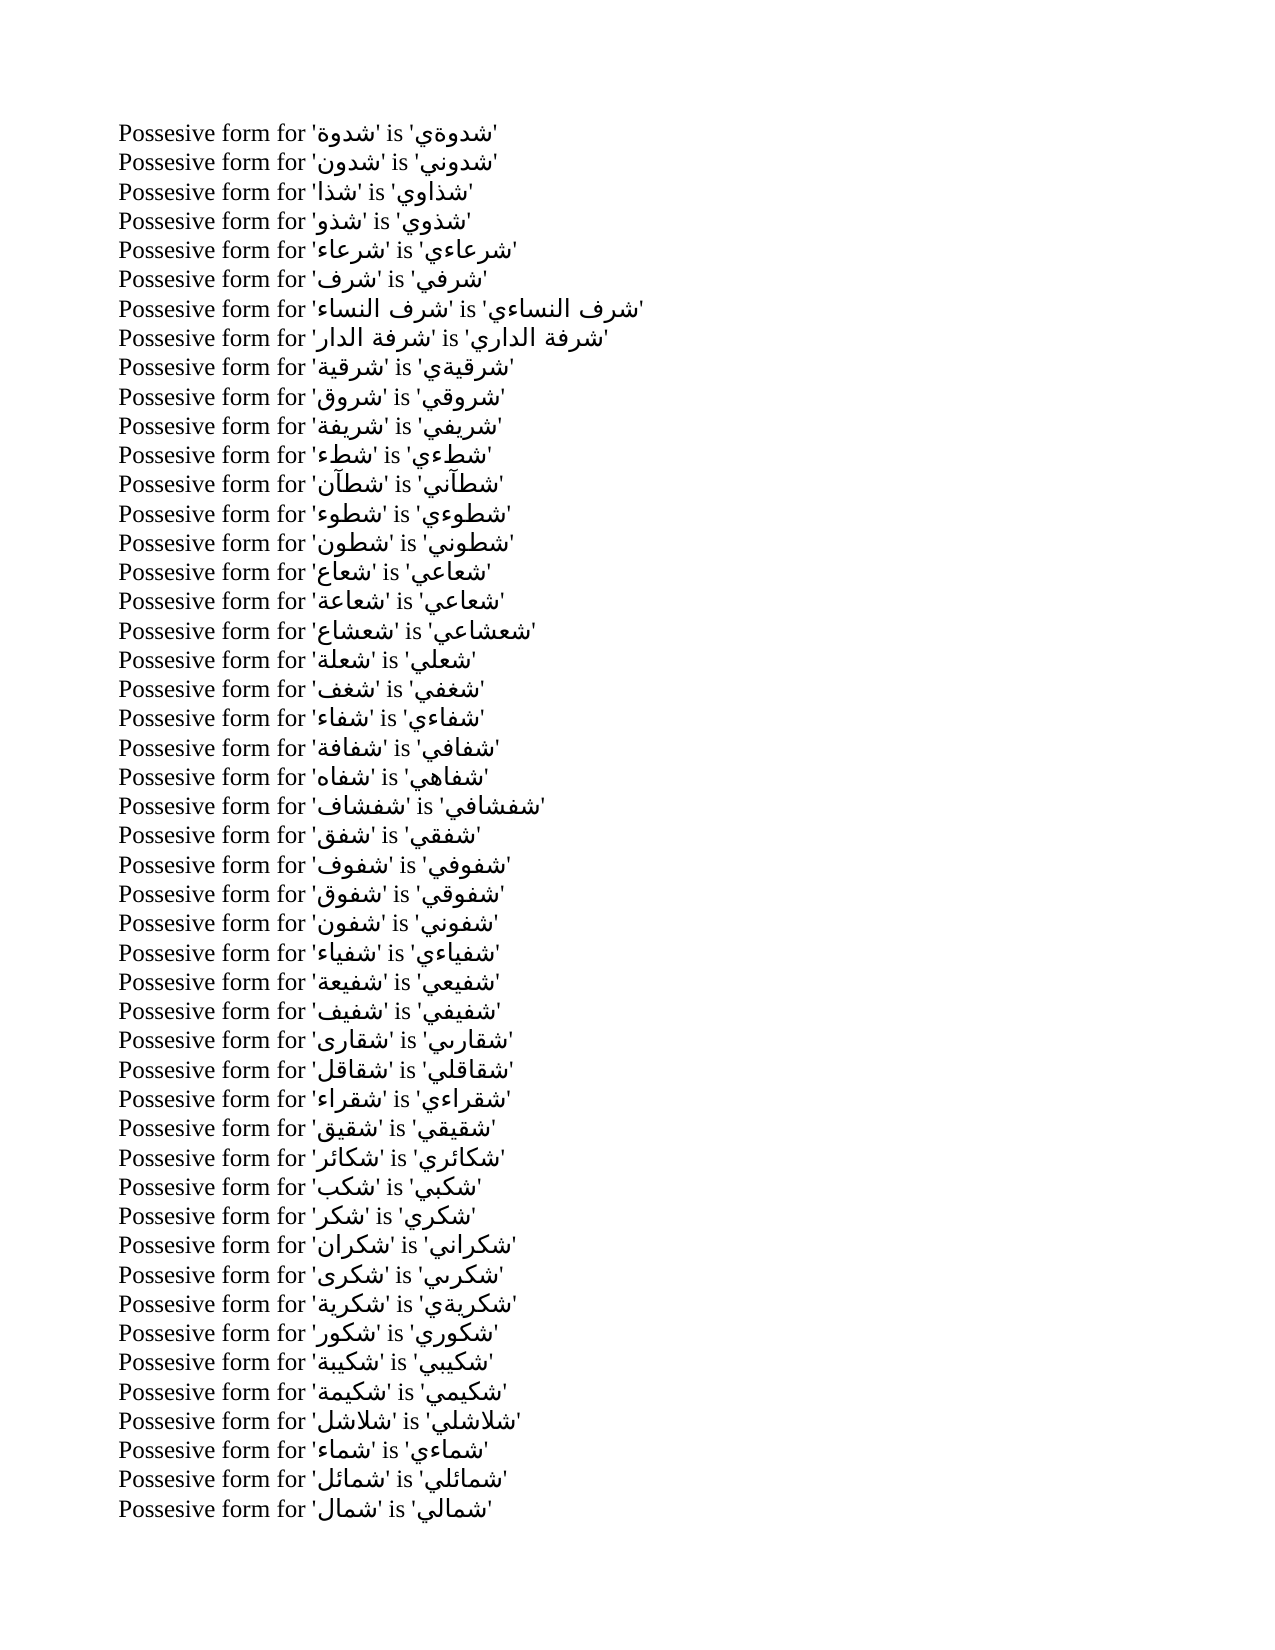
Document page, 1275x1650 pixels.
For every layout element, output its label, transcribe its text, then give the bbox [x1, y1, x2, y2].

text Possesive form for 'شلاشل' is 'شلاشلي' [118, 1406, 1157, 1435]
text Possesive form for 'شغف' is 'شغفي' [118, 674, 1157, 703]
text Possesive form for 'شقيق' is 'شقيقي' [118, 1113, 1157, 1143]
text Possesive form for 'شطء' is 'شطءي' [118, 440, 1157, 469]
text Possesive form for 'شرعاء' is 'شرعاءي' [118, 235, 1157, 264]
text Possesive form for 'شطوء' is 'شطوءي' [118, 499, 1157, 528]
text Possesive form for 'شروق' is 'شروقي' [118, 382, 1157, 411]
text Possesive form for 'شعاعة' is 'شعاعي' [118, 586, 1157, 616]
text Possesive form for 'شقاقل' is 'شقاقلي' [118, 1055, 1157, 1084]
text Possesive form for 'شفشاف' is 'شفشافي' [118, 791, 1157, 821]
text Possesive form for 'شفق' is 'شفقي' [118, 821, 1157, 850]
text Possesive form for 'شفوق' is 'شفوقي' [118, 879, 1157, 908]
text Possesive form for 'شطون' is 'شطوني' [118, 528, 1157, 557]
text Possesive form for 'شكيبة' is 'شكيبي' [118, 1347, 1157, 1377]
text Possesive form for 'شعشاع' is 'شعشاعي' [118, 616, 1157, 645]
text Possesive form for 'شفيف' is 'شفيفي' [118, 996, 1157, 1026]
text Possesive form for 'شكرية' is 'شكريةي' [118, 1289, 1157, 1318]
text Possesive form for 'شكران' is 'شكراني' [118, 1230, 1157, 1260]
text Possesive form for 'شكيمة' is 'شكيمي' [118, 1377, 1157, 1406]
text Possesive form for 'شعاع' is 'شعاعي' [118, 557, 1157, 586]
text Possesive form for 'شفافة' is 'شفافي' [118, 733, 1157, 762]
text Possesive form for 'شكور' is 'شكوري' [118, 1318, 1157, 1347]
text Possesive form for 'شذو' is 'شذوي' [118, 206, 1157, 235]
text Possesive form for 'شفيعة' is 'شفيعي' [118, 967, 1157, 996]
text Possesive form for 'شدوة' is 'شدوةي' [118, 118, 1157, 147]
text Possesive form for 'شفياء' is 'شفياءي' [118, 938, 1157, 967]
text Possesive form for 'شكرى' is 'شكرىي' [118, 1260, 1157, 1289]
text Possesive form for 'شطآن' is 'شطآني' [118, 469, 1157, 499]
text Possesive form for 'شريفة' is 'شريفي' [118, 411, 1157, 440]
text Possesive form for 'شكائر' is 'شكائري' [118, 1143, 1157, 1172]
text Possesive form for 'شقراء' is 'شقراءي' [118, 1084, 1157, 1113]
text Possesive form for 'شقارى' is 'شقارىي' [118, 1026, 1157, 1055]
text Possesive form for 'شرفة الدار' is 'شرفة الداري' [118, 323, 1157, 352]
text Possesive form for 'شفون' is 'شفوني' [118, 908, 1157, 938]
text Possesive form for 'شرف النساء' is 'شرف النساءي' [118, 294, 1157, 323]
text Possesive form for 'شفاء' is 'شفاءي' [118, 703, 1157, 733]
text Possesive form for 'شرف' is 'شرفي' [118, 264, 1157, 294]
text Possesive form for 'شفاه' is 'شفاهي' [118, 762, 1157, 791]
text Possesive form for 'شعلة' is 'شعلي' [118, 645, 1157, 674]
text Possesive form for 'شماء' is 'شماءي' [118, 1435, 1157, 1464]
text Possesive form for 'شفوف' is 'شفوفي' [118, 850, 1157, 879]
text Possesive form for 'شمال' is 'شمالي' [118, 1494, 1157, 1523]
text Possesive form for 'شكب' is 'شكبي' [118, 1172, 1157, 1201]
text Possesive form for 'شدون' is 'شدوني' [118, 147, 1157, 177]
text Possesive form for 'شكر' is 'شكري' [118, 1201, 1157, 1230]
text Possesive form for 'شرقية' is 'شرقيةي' [118, 352, 1157, 382]
text Possesive form for 'شذا' is 'شذاوي' [118, 177, 1157, 206]
text Possesive form for 'شمائل' is 'شمائلي' [118, 1464, 1157, 1494]
